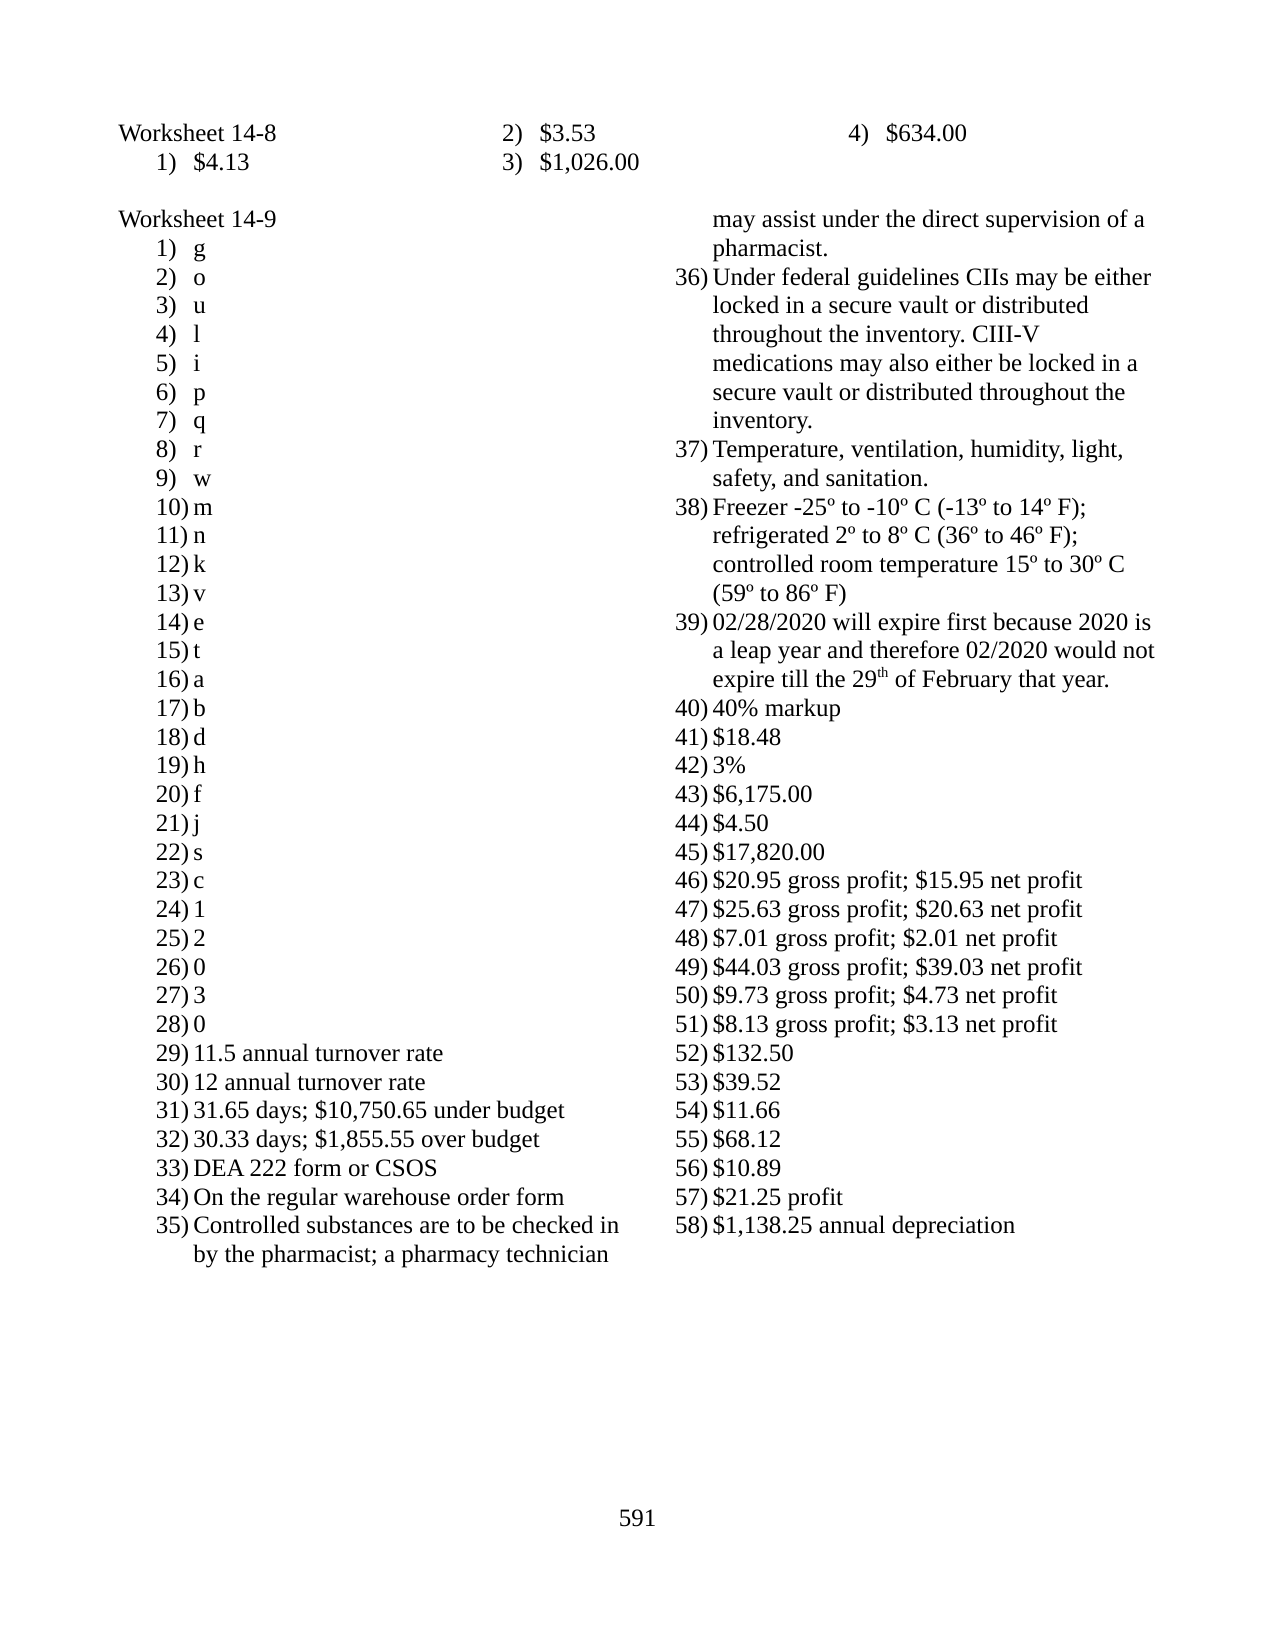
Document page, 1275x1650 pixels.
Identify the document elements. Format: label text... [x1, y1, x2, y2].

list s [156, 837, 637, 866]
list 0 [156, 1009, 637, 1038]
list $9.73 gross profit; $4.73 net profit [675, 981, 1157, 1009]
list i [156, 348, 637, 377]
list $11.66 [675, 1096, 1157, 1124]
list r [156, 434, 637, 463]
list j [156, 808, 637, 837]
list $3.53 [502, 118, 811, 147]
list 3% [675, 751, 1157, 779]
list 11.5 annual turnover rate [156, 1038, 637, 1067]
list m [156, 492, 637, 521]
text Worksheet 14-9 [118, 204, 637, 233]
list g [156, 233, 637, 262]
list Temperature, ventilation, humidity, light, safety, and sanitation. [675, 434, 1157, 492]
list $44.03 gross profit; $39.03 net profit [675, 952, 1157, 981]
list $18.48 [675, 722, 1157, 751]
list $634.00 [848, 118, 1157, 147]
list o [156, 262, 637, 291]
list w [156, 463, 637, 492]
list b [156, 693, 637, 722]
list Under federal guidelines CIIs may be either locked in a secure vault or distributed throughout the inventory. CIII-V medications may also either be locked in a secure vault or distributed throughout the inventory. [675, 262, 1157, 434]
list may assist under the direct supervision of a pharmacist. [675, 204, 1157, 262]
list k [156, 549, 637, 578]
list $4.50 [675, 808, 1157, 837]
list p [156, 377, 637, 406]
list q [156, 406, 637, 434]
list $1,138.25 annual depreciation [675, 1211, 1157, 1239]
list $1,026.00 [502, 147, 811, 176]
text Worksheet 14-8 [118, 118, 464, 147]
list $21.25 profit [675, 1182, 1157, 1211]
list 31.65 days; $10,750.65 under budget [156, 1096, 637, 1124]
list $20.95 gross profit; $15.95 net profit [675, 866, 1157, 894]
list f [156, 779, 637, 808]
list $6,175.00 [675, 779, 1157, 808]
list u [156, 291, 637, 319]
list t [156, 636, 637, 664]
list 3 [156, 981, 637, 1009]
list 1 [156, 894, 637, 923]
list $68.12 [675, 1124, 1157, 1153]
list 40% markup [675, 693, 1157, 722]
list DEA 222 form or CSOS [156, 1153, 637, 1182]
list e [156, 607, 637, 636]
list 30.33 days; $1,855.55 over budget [156, 1124, 637, 1153]
list $4.13 [156, 147, 464, 176]
list $7.01 gross profit; $2.01 net profit [675, 923, 1157, 952]
list n [156, 521, 637, 549]
list l [156, 319, 637, 348]
list $25.63 gross profit; $20.63 net profit [675, 894, 1157, 923]
list c [156, 866, 637, 894]
list 0 [156, 952, 637, 981]
list $39.52 [675, 1067, 1157, 1096]
list 12 annual turnover rate [156, 1067, 637, 1096]
list Controlled substances are to be checked in by the pharmacist; a pharmacy technician [156, 1211, 637, 1268]
list 2 [156, 923, 637, 952]
list $10.89 [675, 1153, 1157, 1182]
list $132.50 [675, 1038, 1157, 1067]
list Freezer -25º to -10º C (-13º to 14º F); refrigerated 2º to 8º C (36º to 46º F); controlled room temperature 15º to 30º C (59º to 86º F) [675, 492, 1157, 607]
list $8.13 gross profit; $3.13 net profit [675, 1009, 1157, 1038]
list h [156, 751, 637, 779]
list $17,820.00 [675, 837, 1157, 866]
list a [156, 664, 637, 693]
list d [156, 722, 637, 751]
list On the regular warehouse order form [156, 1182, 637, 1211]
list 02/28/2020 will expire first because 2020 is a leap year and therefore 02/2020 would not expire till the 29th of February that year. [675, 607, 1157, 693]
list v [156, 578, 637, 607]
